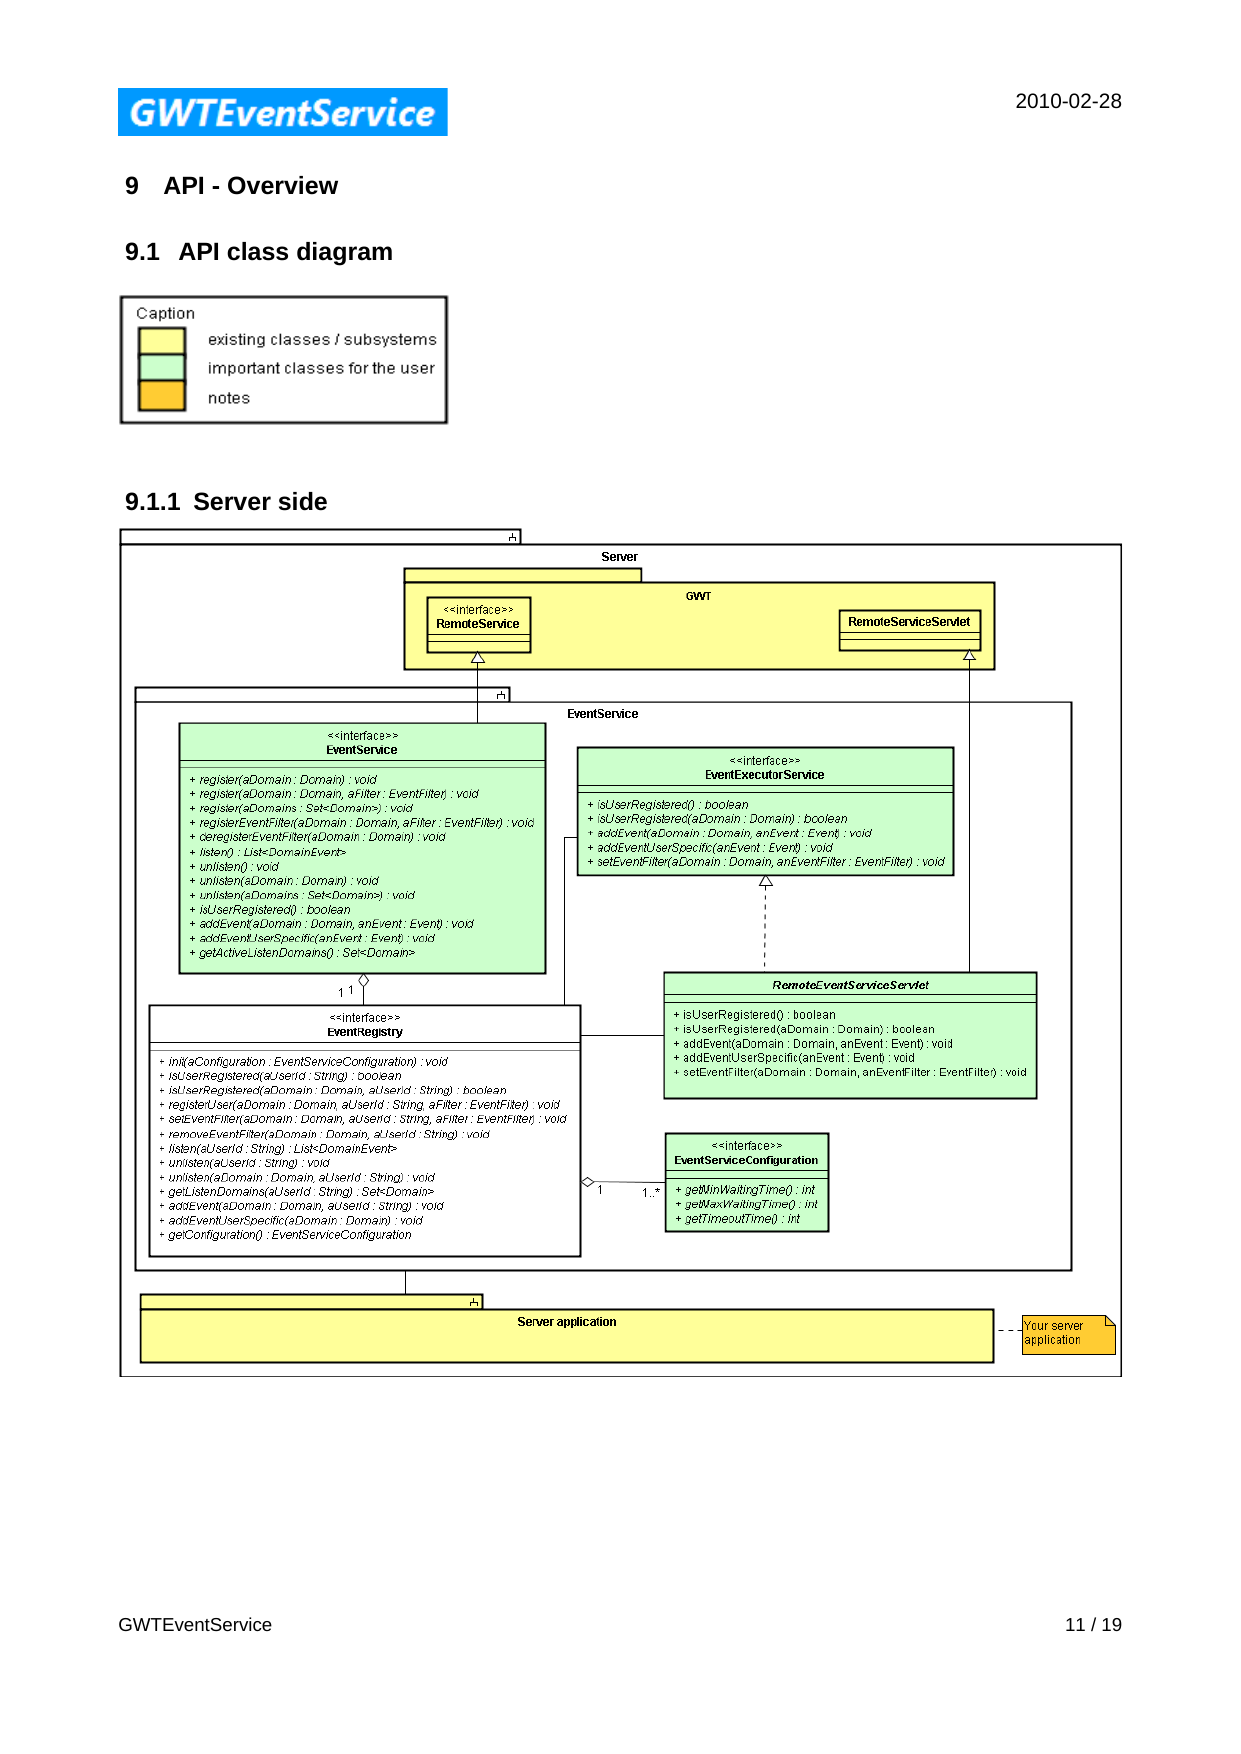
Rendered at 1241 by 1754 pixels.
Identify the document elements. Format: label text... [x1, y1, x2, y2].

subtitle Server side [118, 487, 1122, 516]
picture [118, 289, 457, 426]
subtitle API class diagram [118, 237, 1122, 266]
picture [118, 528, 1123, 1377]
picture [118, 88, 448, 136]
subtitle API - Overview [118, 171, 1122, 200]
